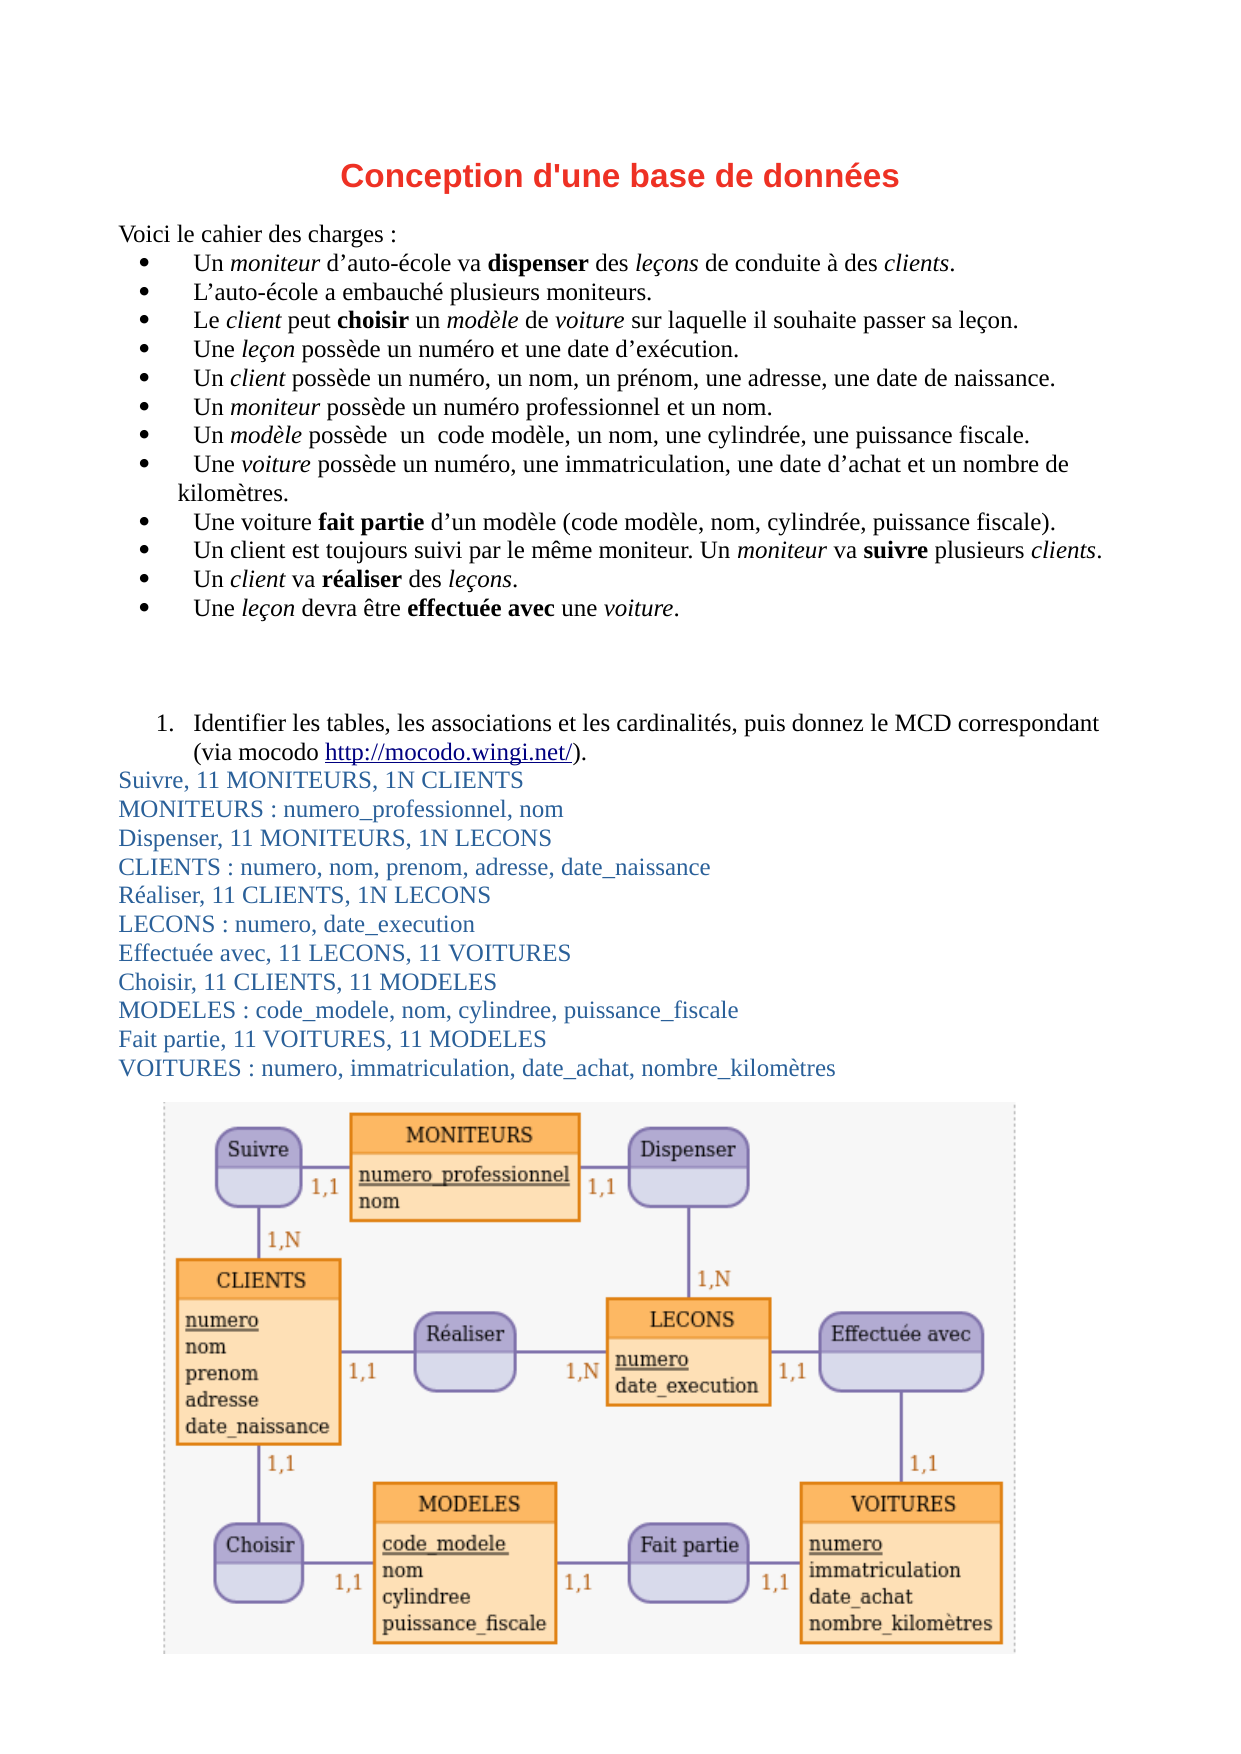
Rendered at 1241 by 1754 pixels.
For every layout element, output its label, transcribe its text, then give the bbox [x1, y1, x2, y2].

list Choisir, 11 CLIENTS, 11 MODELES [118, 967, 1122, 995]
list Un client possède un numéro, un nom, un prénom, une adresse, une date de naissance. [140, 363, 1122, 392]
list Une voiture possède un numéro, une immatriculation, une date d’achat et un nombre de kilomètres. [140, 449, 1122, 507]
list Réaliser, 11 CLIENTS, 1N LECONS [118, 880, 1122, 909]
list LECONS : numero, date_execution [118, 909, 1122, 938]
list Dispenser, 11 MONITEURS, 1N LECONS [118, 823, 1122, 852]
list Identifier les tables, les associations et les cardinalités, puis donnez le MCD correspondant (via mocodo http://mocodo.wingi.net/). [156, 708, 1122, 765]
list Un modèle possède un code modèle, un nom, une cylindrée, une puissance fiscale. [140, 420, 1122, 449]
list Un moniteur d’auto-école va dispenser des leçons de conduite à des clients. [140, 248, 1122, 277]
list VOITURES : numero, immatriculation, date_achat, nombre_kilomètres [118, 1053, 1122, 1082]
list L’auto-école a embauché plusieurs moniteurs. [140, 277, 1122, 305]
picture [159, 1102, 1022, 1654]
list Fait partie, 11 VOITURES, 11 MODELES [118, 1024, 1122, 1053]
list Un client est toujours suivi par le même moniteur. Un moniteur va suivre plusieurs clients. [140, 535, 1122, 564]
list Suivre, 11 MONITEURS, 1N CLIENTS [118, 765, 1122, 794]
list Un moniteur possède un numéro professionnel et un nom. [140, 392, 1122, 420]
list Une voiture fait partie d’un modèle (code modèle, nom, cylindrée, puissance fiscale). [140, 507, 1122, 535]
text Voici le cahier des charges : [118, 219, 1122, 248]
list Une leçon devra être effectuée avec une voiture. [140, 593, 1122, 622]
list Une leçon possède un numéro et une date d’exécution. [140, 334, 1122, 363]
list Le client peut choisir un modèle de voiture sur laquelle il souhaite passer sa leçon. [140, 305, 1122, 334]
list CLIENTS : numero, nom, prenom, adresse, date_naissance [118, 852, 1122, 880]
list Effectuée avec, 11 LECONS, 11 VOITURES [118, 938, 1122, 967]
list Un client va réaliser des leçons. [140, 564, 1122, 593]
list MONITEURS : numero_professionnel, nom [118, 794, 1122, 823]
list MODELES : code_modele, nom, cylindree, puissance_fiscale [118, 995, 1122, 1024]
text Conception d'une base de données [118, 156, 1122, 194]
